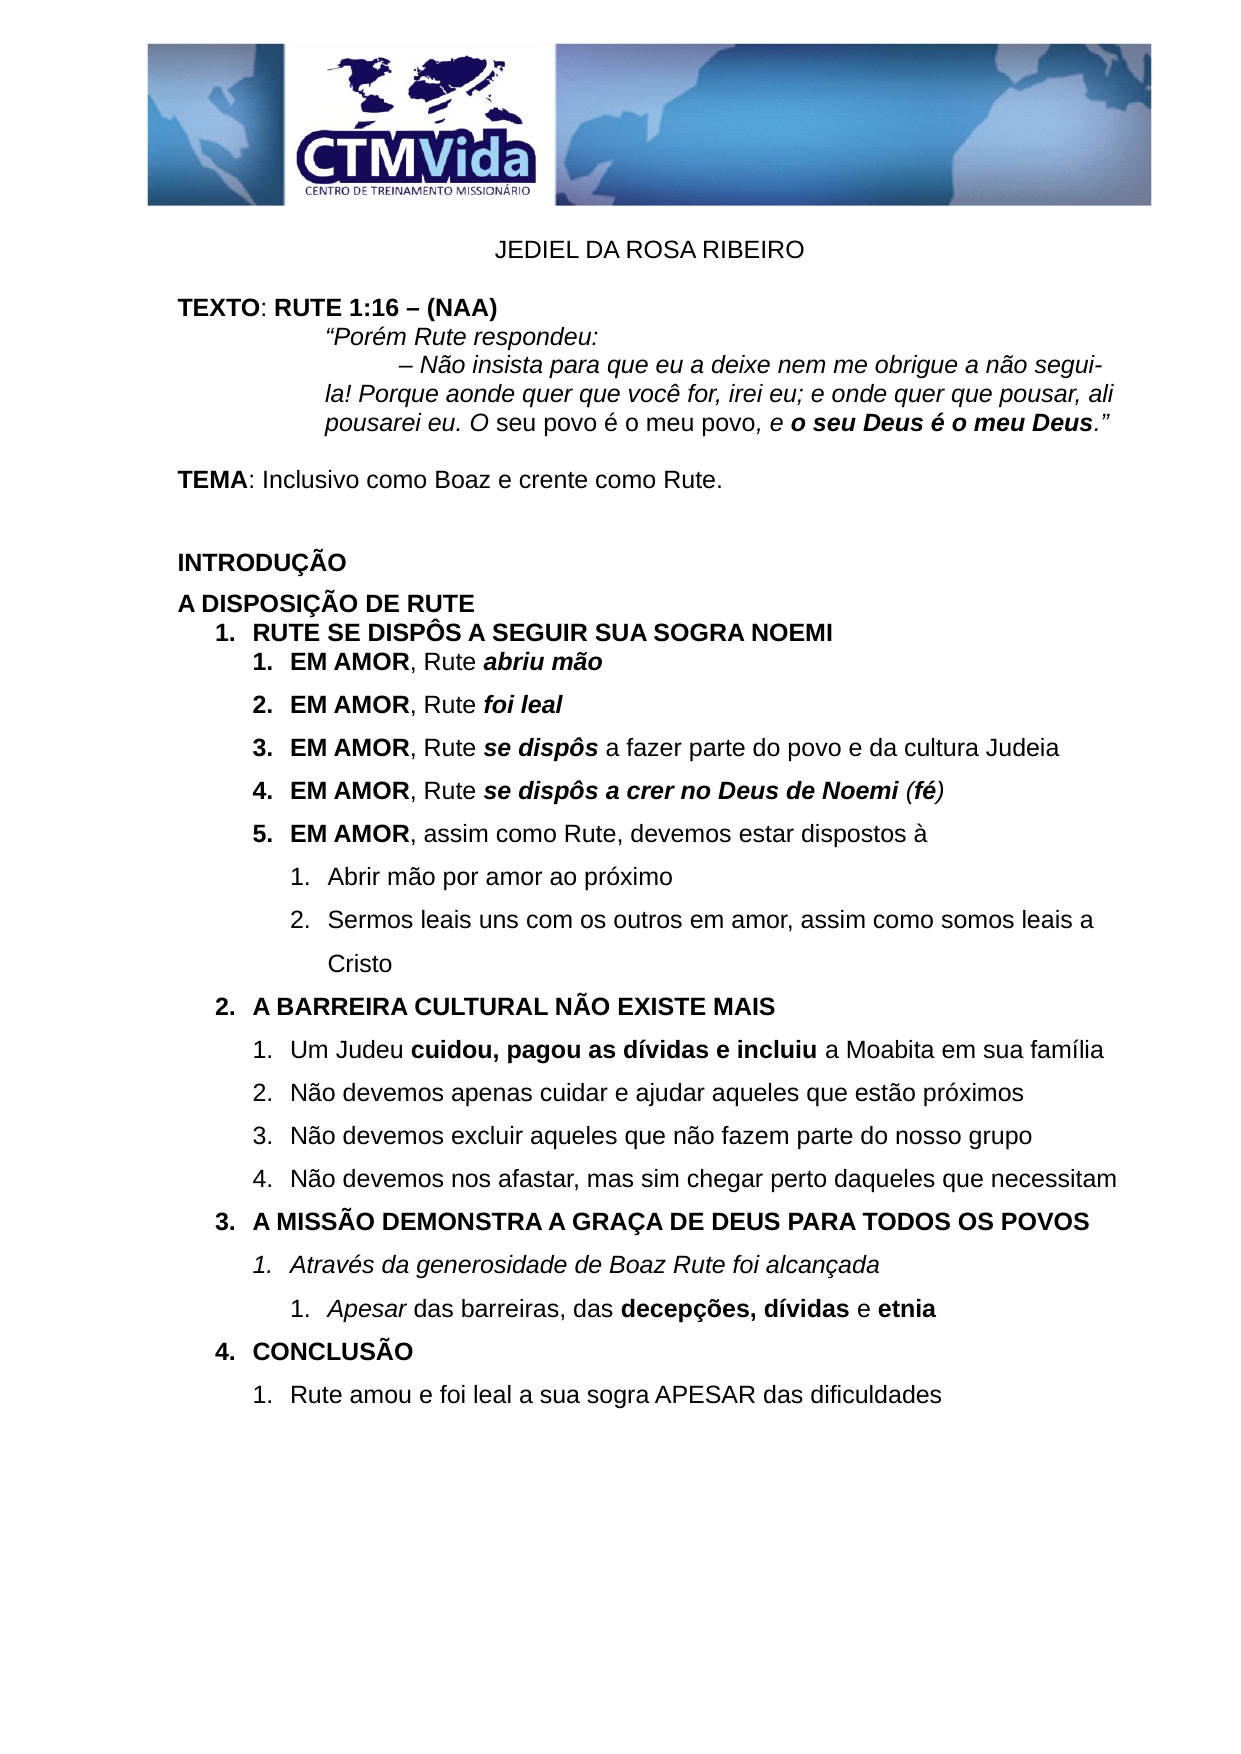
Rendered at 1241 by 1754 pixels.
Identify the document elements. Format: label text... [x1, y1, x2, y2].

list Não devemos excluir aqueles que não fazem parte do nosso grupo [252, 1121, 1122, 1150]
list EM AMOR, Rute se dispôs a fazer parte do povo e da cultura Judeia [252, 733, 1122, 762]
list Rute amou e foi leal a sua sogra APESAR das dificuldades [252, 1380, 1122, 1408]
text TEMA: Inclusivo como Boaz e crente como Rute. [177, 465, 1122, 494]
list Não devemos apenas cuidar e ajudar aqueles que estão próximos [252, 1078, 1122, 1107]
list EM AMOR, Rute foi leal [252, 690, 1122, 718]
list Sermos leais uns com os outros em amor, assim como somos leais a Cristo [290, 905, 1122, 977]
list CONCLUSÃO [215, 1337, 1122, 1365]
list RUTE SE DISPÔS A SEGUIR SUA SOGRA NOEMI [215, 618, 1122, 647]
text TEXTO: RUTE 1:16 – (NAA) [177, 293, 1122, 322]
list EM AMOR, Rute abriu mão [252, 647, 1122, 675]
text “Porém Rute respondeu: – Não insista para que eu a deixe nem me obrigue a não segui-la! Porque aonde quer que você for, irei eu; e onde quer que pousar, ali pousarei eu. O seu povo é o meu povo, e o seu Deus é o meu Deus.” [325, 322, 1122, 437]
list Apesar das barreiras, das decepções, dívidas e etnia [290, 1293, 1122, 1322]
list Abrir mão por amor ao próximo [290, 862, 1122, 891]
text JEDIEL DA ROSA RIBEIRO [177, 235, 1122, 264]
list A MISSÃO DEMONSTRA A GRAÇA DE DEUS PARA TODOS OS POVOS [215, 1207, 1122, 1236]
picture [147, 43, 1152, 206]
list EM AMOR, assim como Rute, devemos estar dispostos à [252, 819, 1122, 848]
list Através da generosidade de Boaz Rute foi alcançada [252, 1250, 1122, 1279]
list A BARREIRA CULTURAL NÃO EXISTE MAIS [215, 992, 1122, 1020]
text A DISPOSIÇÃO DE RUTE [177, 589, 1122, 618]
list Um Judeu cuidou, pagou as dívidas e incluiu a Moabita em sua família [252, 1035, 1122, 1063]
list EM AMOR, Rute se dispôs a crer no Deus de Noemi (fé) [252, 776, 1122, 805]
list Não devemos nos afastar, mas sim chegar perto daqueles que necessitam [252, 1164, 1122, 1193]
subtitle Introdução [177, 548, 1122, 577]
